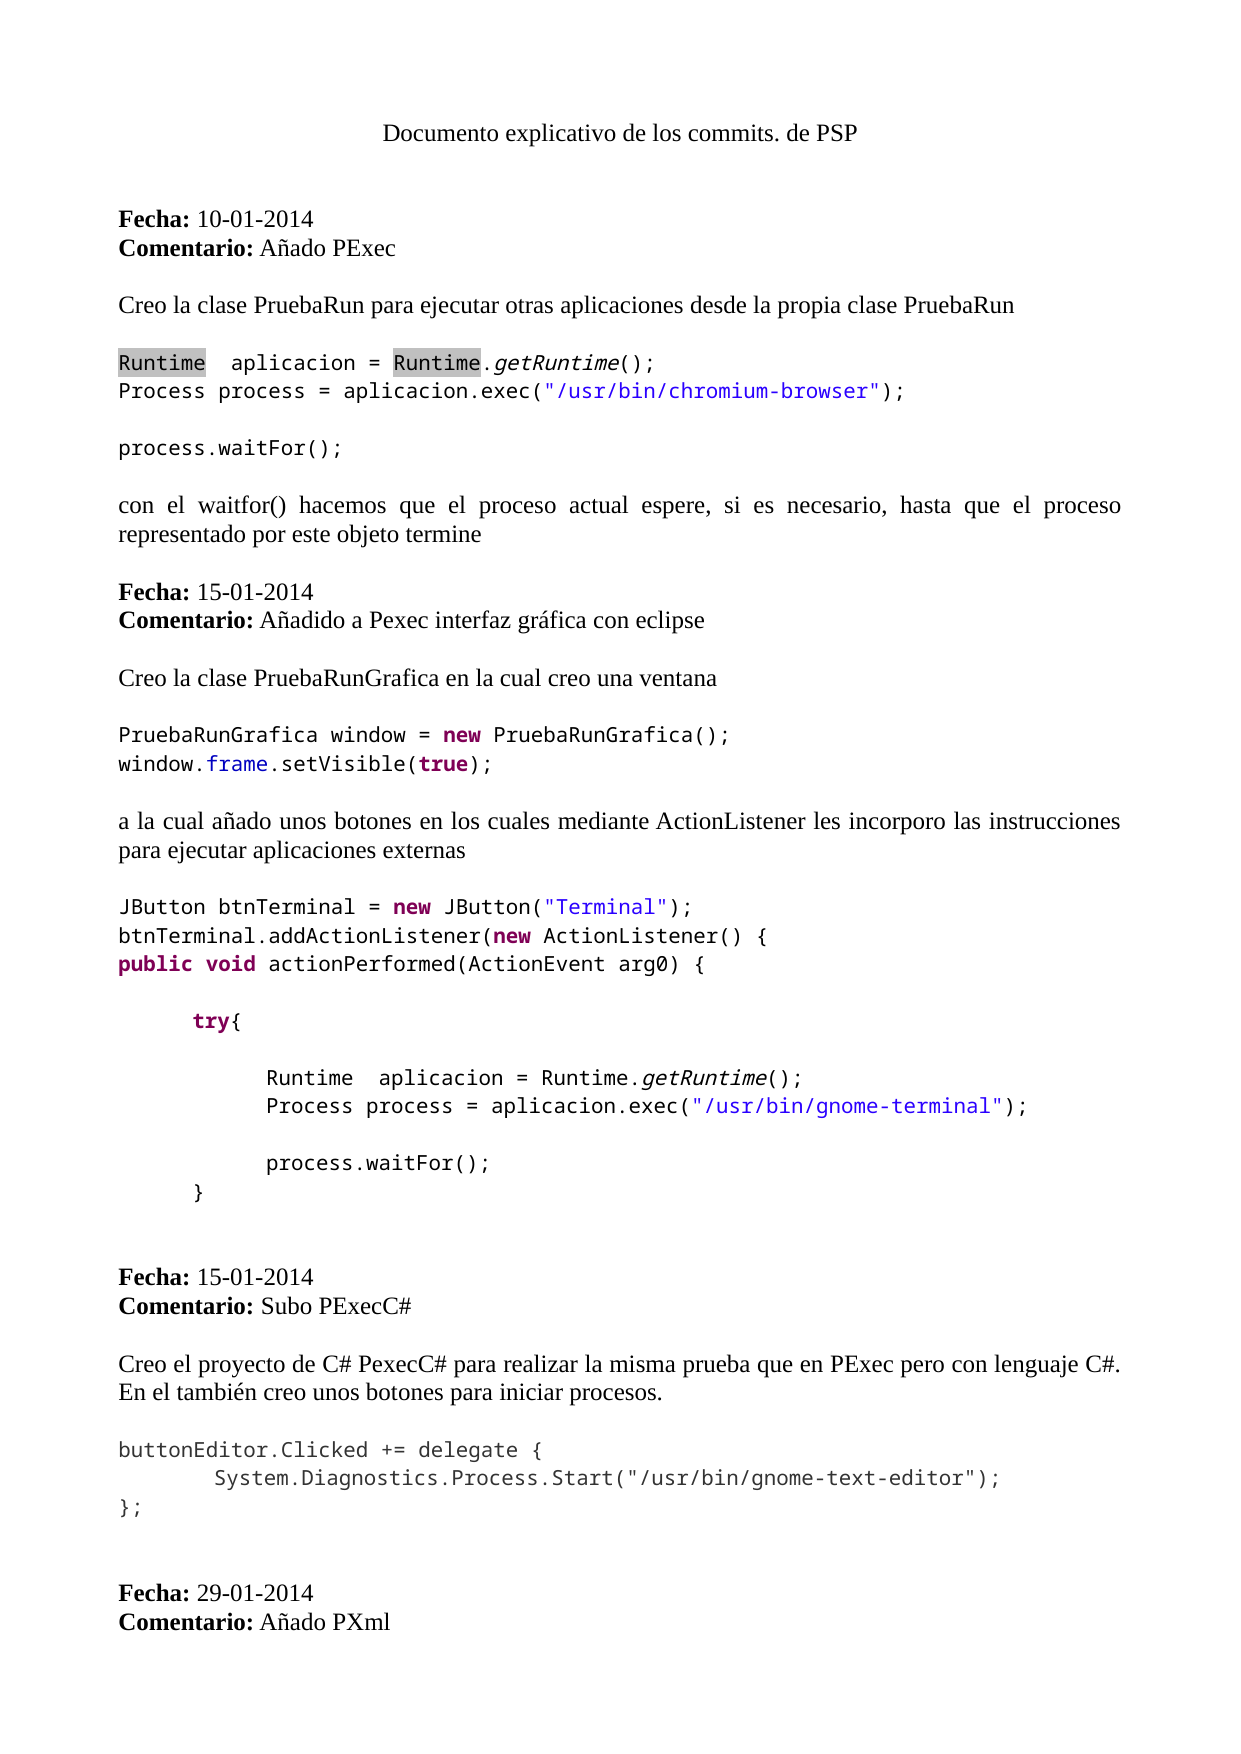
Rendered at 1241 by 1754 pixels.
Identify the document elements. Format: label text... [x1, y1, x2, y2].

text Creo el proyecto de C# PexecC# para realizar la misma prueba que en PExec pero con lenguaje C#. En el también creo unos botones para iniciar procesos. [118, 1349, 1122, 1406]
text con el waitfor() hacemos que el proceso actual espere, si es necesario, hasta que el proceso representado por este objeto termine [118, 491, 1122, 548]
text Process process = aplicacion.exec("/usr/bin/gnome-terminal"); [118, 1092, 1122, 1120]
text buttonEditor.Clicked += delegate { [118, 1435, 1122, 1463]
text }; [118, 1492, 1122, 1520]
text Fecha: 29-01-2014 [118, 1578, 1122, 1607]
text Runtime aplicacion = Runtime.getRuntime(); [118, 1063, 1122, 1092]
text btnTerminal.addActionListener(new ActionListener() { [118, 921, 1122, 949]
text Fecha: 15-01-2014 [118, 577, 1122, 606]
text try{ [118, 1006, 1122, 1035]
text Comentario: Añado PExec [118, 233, 1122, 262]
text window.frame.setVisible(true); [118, 749, 1122, 777]
text a la cual añado unos botones en los cuales mediante ActionListener les incorporo las instrucciones para ejecutar aplicaciones externas [118, 806, 1122, 864]
text JButton btnTerminal = new JButton("Terminal"); [118, 892, 1122, 921]
text Comentario: Añado PXml [118, 1607, 1122, 1635]
text Process process = aplicacion.exec("/usr/bin/chromium-browser"); [118, 377, 1122, 405]
text public void actionPerformed(ActionEvent arg0) { [118, 949, 1122, 978]
text Documento explicativo de los commits. de PSP [118, 118, 1122, 147]
text System.Diagnostics.Process.Start("/usr/bin/gnome-text-editor"); [118, 1463, 1122, 1492]
text process.waitFor(); [118, 433, 1122, 462]
text Creo la clase PruebaRun para ejecutar otras aplicaciones desde la propia clase PruebaRun [118, 291, 1122, 319]
text } [118, 1177, 1122, 1205]
text PruebaRunGrafica window = new PruebaRunGrafica(); [118, 721, 1122, 749]
text Comentario: Añadido a Pexec interfaz gráfica con eclipse [118, 606, 1122, 634]
text Comentario: Subo PExecC# [118, 1291, 1122, 1320]
text Fecha: 15-01-2014 [118, 1262, 1122, 1291]
text process.waitFor(); [118, 1148, 1122, 1177]
text Runtime aplicacion = Runtime.getRuntime(); [118, 348, 1122, 377]
text Creo la clase PruebaRunGrafica en la cual creo una ventana [118, 663, 1122, 692]
text Fecha: 10-01-2014 [118, 204, 1122, 233]
